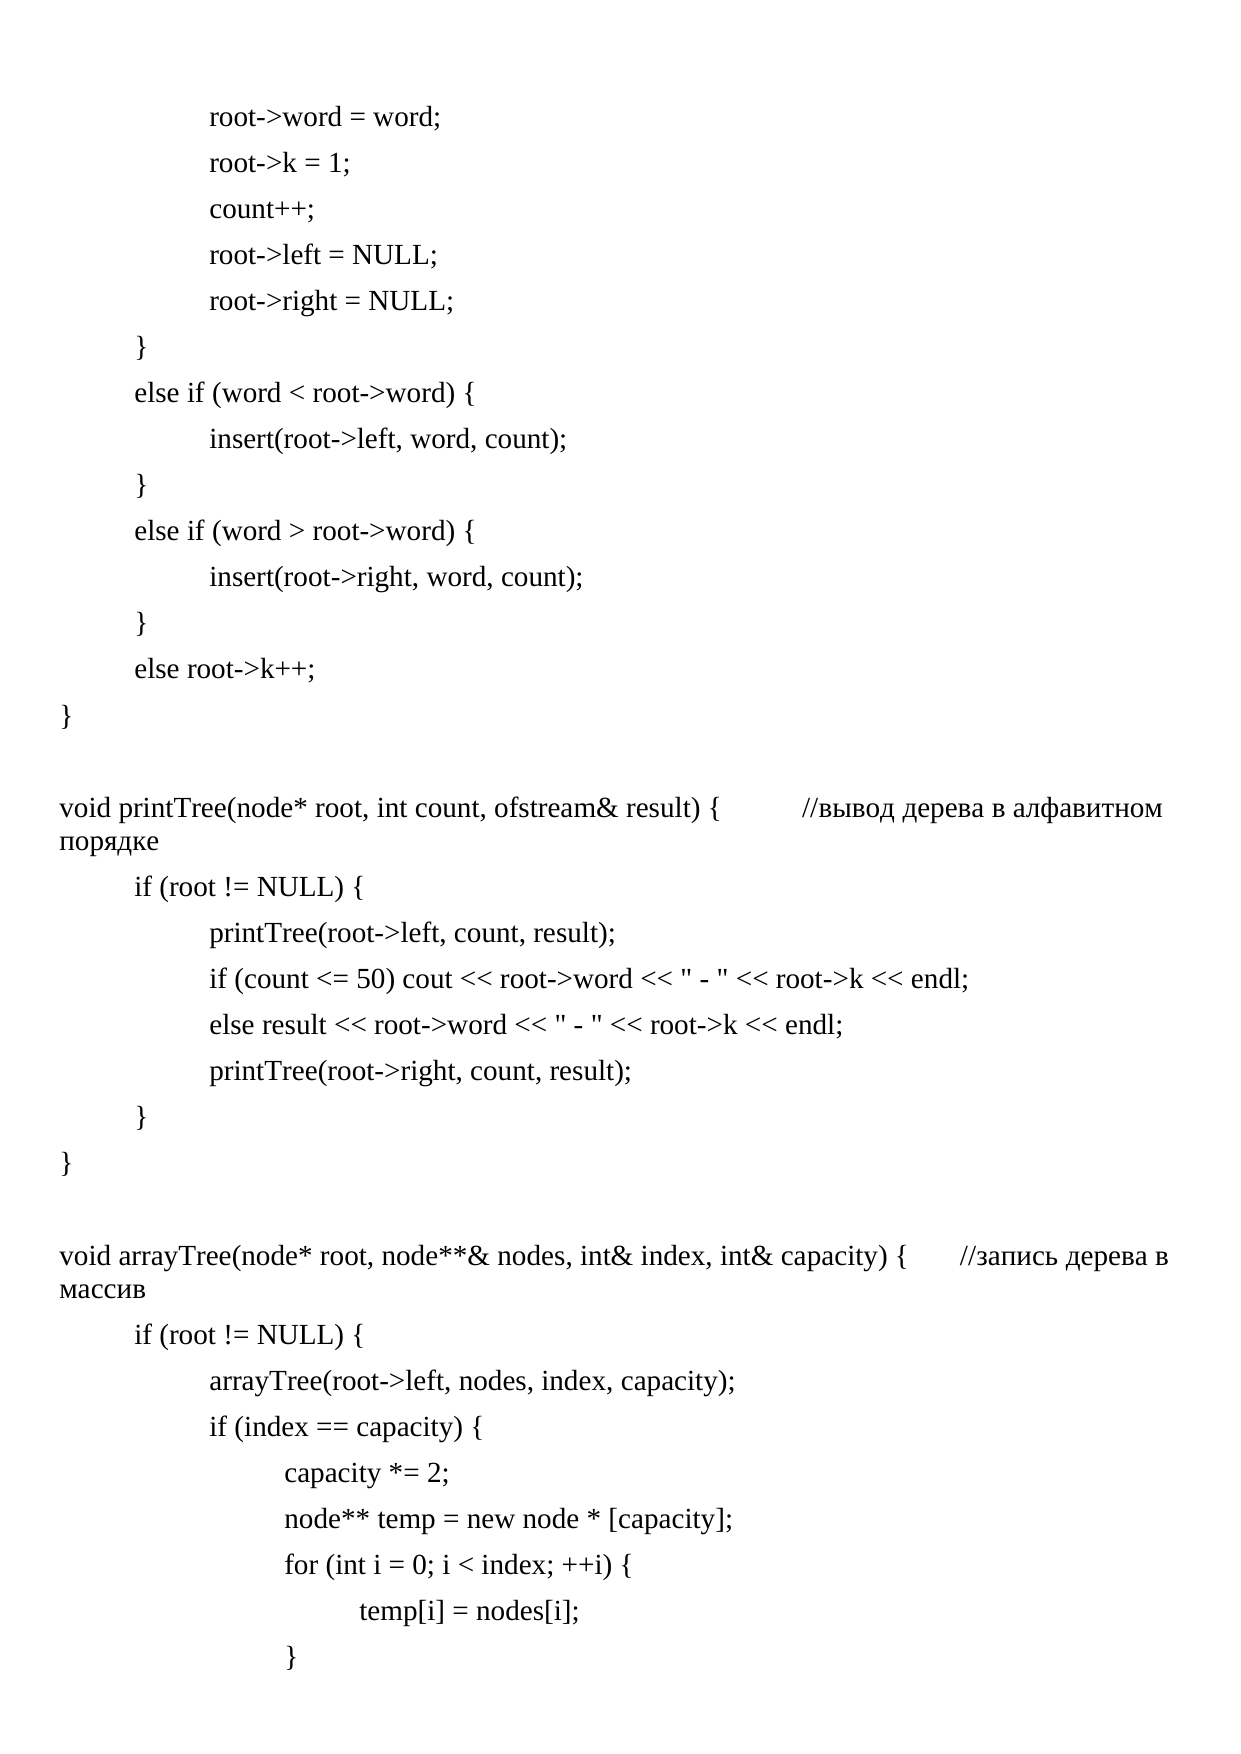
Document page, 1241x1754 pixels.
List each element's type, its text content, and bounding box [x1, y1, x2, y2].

text temp[i] = nodes[i]; [59, 1593, 1181, 1627]
text else root->k++; [59, 652, 1181, 685]
text if (index == capacity) { [59, 1409, 1181, 1443]
text } [59, 698, 1181, 731]
text root->k = 1; [59, 145, 1181, 179]
text printTree(root->right, count, result); [59, 1053, 1181, 1087]
text insert(root->right, word, count); [59, 559, 1181, 593]
text } [59, 467, 1181, 501]
text root->right = NULL; [59, 283, 1181, 317]
text node** temp = new node * [capacity]; [59, 1501, 1181, 1535]
text printTree(root->left, count, result); [59, 915, 1181, 949]
text } [59, 329, 1181, 363]
text void printTree(node* root, int count, ofstream& result) { //вывод дерева в алфавитном порядке [59, 790, 1181, 857]
text count++; [59, 191, 1181, 225]
text } [59, 1099, 1181, 1133]
text } [59, 1639, 1181, 1673]
text else if (word > root->word) { [59, 513, 1181, 547]
text else if (word < root->word) { [59, 375, 1181, 409]
text else result << root->word << " - " << root->k << endl; [59, 1007, 1181, 1041]
text } [59, 606, 1181, 639]
text if (root != NULL) { [59, 1317, 1181, 1351]
text if (count <= 50) cout << root->word << " - " << root->k << endl; [59, 961, 1181, 995]
text } [59, 1146, 1181, 1179]
text capacity *= 2; [59, 1455, 1181, 1489]
text if (root != NULL) { [59, 869, 1181, 903]
text for (int i = 0; i < index; ++i) { [59, 1547, 1181, 1581]
text root->left = NULL; [59, 237, 1181, 271]
text root->word = word; [59, 99, 1181, 133]
text void arrayTree(node* root, node**& nodes, int& index, int& capacity) { //запись дерева в массив [59, 1238, 1181, 1305]
text arrayTree(root->left, nodes, index, capacity); [59, 1363, 1181, 1397]
text insert(root->left, word, count); [59, 421, 1181, 455]
